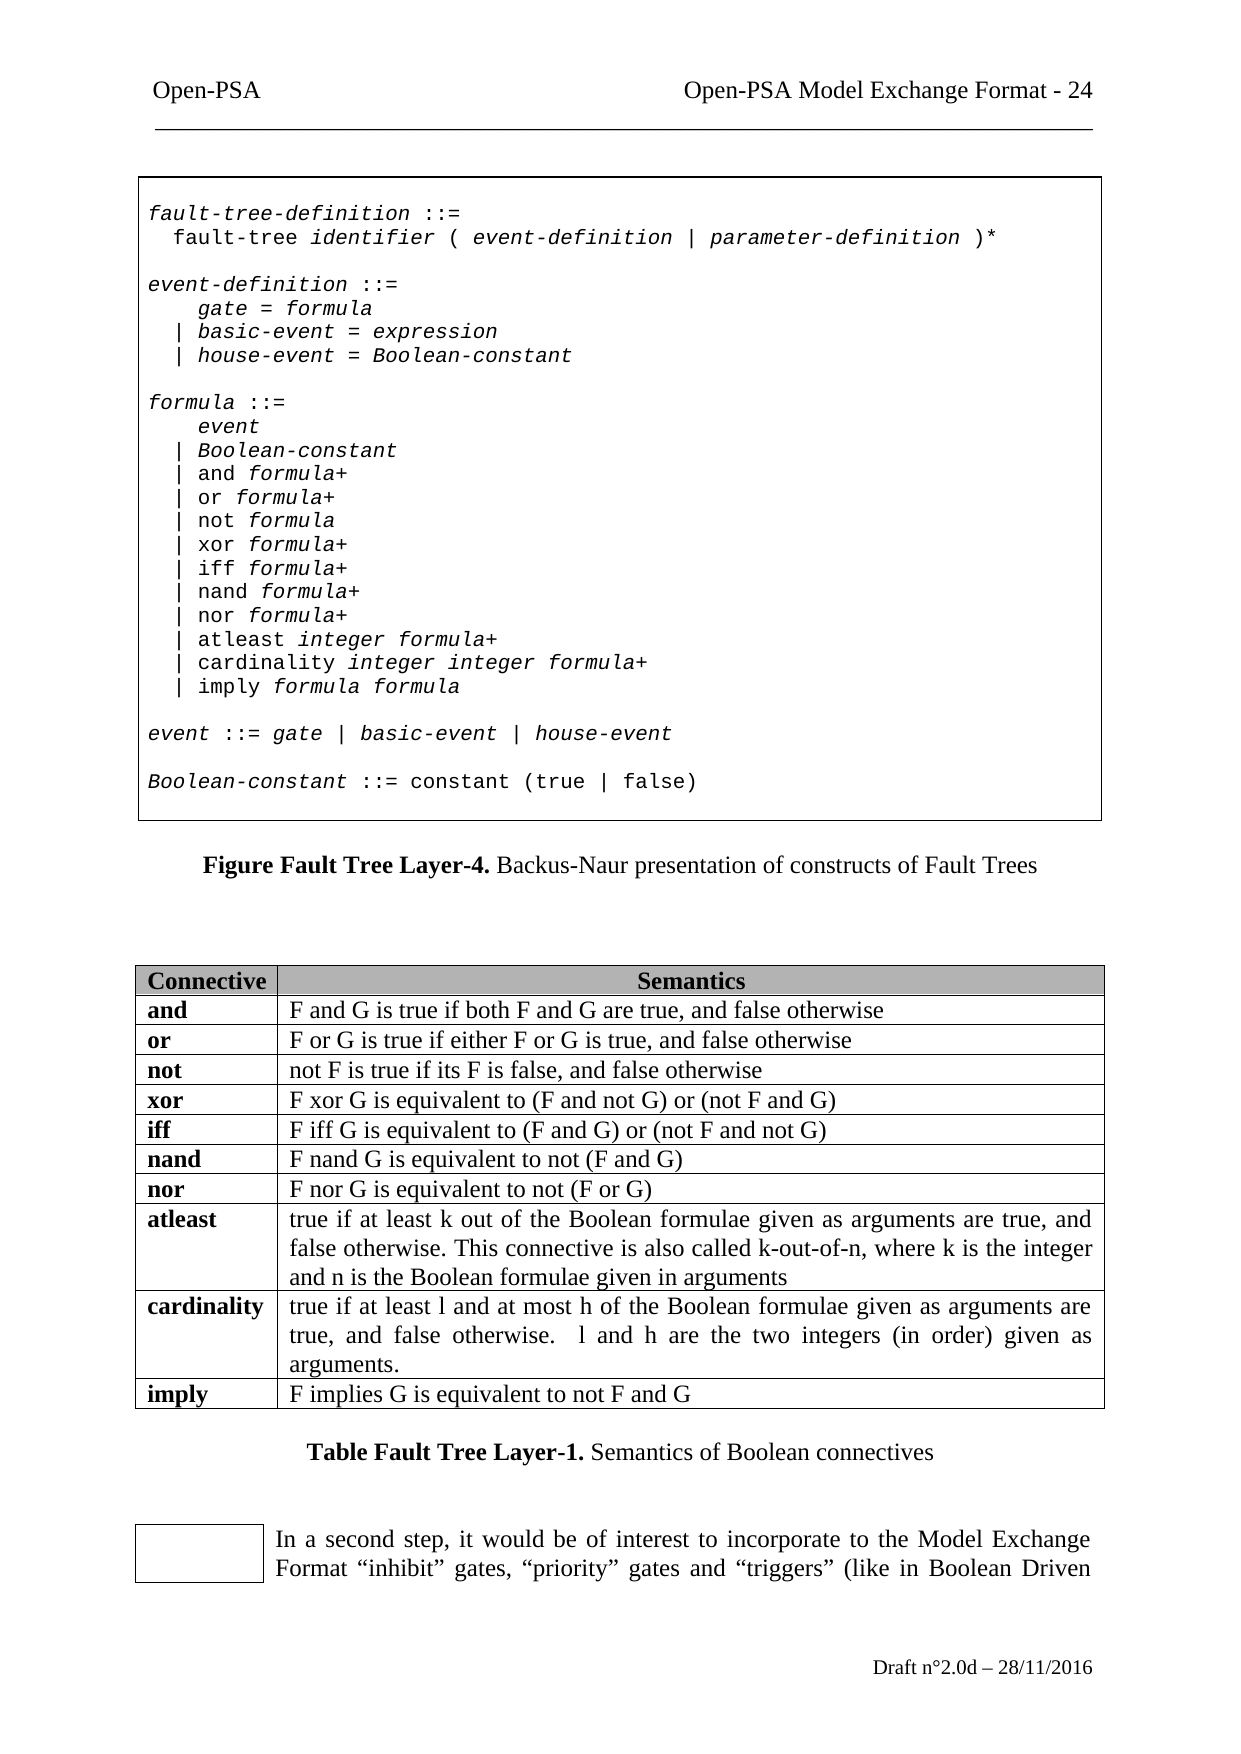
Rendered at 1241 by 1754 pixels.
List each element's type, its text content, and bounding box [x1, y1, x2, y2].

table_cell and [136, 996, 277, 1024]
table_cell xor [136, 1085, 277, 1114]
table_cell cardinality [136, 1291, 277, 1378]
table_cell F nand G is equivalent to not (F and G) [278, 1145, 1104, 1173]
text | basic-event = expression [148, 321, 1093, 345]
table_cell true if at least k out of the Boolean formulae given as arguments are true, and false otherwise. This connective is also called k-out-of-n, where k is the integer and n is the Boolean formulae given in arguments [278, 1204, 1104, 1290]
text event-definition ::= [148, 274, 1093, 298]
text | not formula [148, 511, 1093, 534]
table_cell F nor G is equivalent to not (F or G) [278, 1174, 1104, 1203]
text fault-tree-definition ::= [148, 203, 1093, 227]
table_cell imply [136, 1379, 277, 1407]
table_cell F implies G is equivalent to not F and G [278, 1379, 1104, 1407]
text | cardinality integer integer formula+ [148, 652, 1093, 676]
text event ::= gate | basic-event | house-event [148, 723, 1093, 747]
table_cell true if at least l and at most h of the Boolean formulae given as arguments are true, and false otherwise. l and h are the two integers (in order) given as arguments. [278, 1291, 1104, 1378]
table_cell nor [136, 1174, 277, 1203]
table_cell F or G is true if either F or G is true, and false otherwise [278, 1025, 1104, 1054]
table_cell iff [136, 1115, 277, 1143]
text | iff formula+ [148, 558, 1093, 581]
table_cell F and G is true if both F and G are true, and false otherwise [278, 996, 1104, 1024]
table_cell F xor G is equivalent to (F and not G) or (not F and G) [278, 1085, 1104, 1114]
text | nand formula+ [148, 581, 1093, 605]
text | atleast integer formula+ [148, 629, 1093, 652]
table_header Semantics [278, 966, 1104, 994]
table_cell or [136, 1025, 277, 1054]
text fault-tree identifier ( event-definition | parameter-definition )* [148, 227, 1093, 250]
text | imply formula formula [148, 676, 1093, 700]
text Figure Fault Tree Layer‑4. Backus-Naur presentation of constructs of Fault Trees [148, 850, 1093, 878]
text | Boolean-constant [148, 439, 1093, 463]
text | house-event = Boolean-constant [148, 345, 1093, 369]
text Table Fault Tree Layer‑1. Semantics of Boolean connectives [148, 1437, 1093, 1466]
text gate = formula [148, 298, 1093, 321]
table_header [136, 1525, 263, 1582]
text | and formula+ [148, 463, 1093, 487]
table_cell not [136, 1055, 277, 1084]
table_cell not F is true if its F is false, and false otherwise [278, 1055, 1104, 1084]
text event [148, 416, 1093, 439]
table_header Connective [136, 966, 277, 994]
table_header In a second step, it would be of interest to incorporate to the Model Exchange Format “inhibit” gates, “priority” gates and “triggers” (like in Boolean Driven [264, 1524, 1103, 1582]
text formula ::= [148, 392, 1093, 416]
text | xor formula+ [148, 534, 1093, 558]
table_cell nand [136, 1145, 277, 1173]
table_cell atleast [136, 1204, 277, 1290]
text Boolean-constant ::= constant (true | false) [148, 771, 1093, 794]
text | or formula+ [148, 487, 1093, 511]
text | nor formula+ [148, 605, 1093, 629]
table_cell F iff G is equivalent to (F and G) or (not F and not G) [278, 1115, 1104, 1143]
